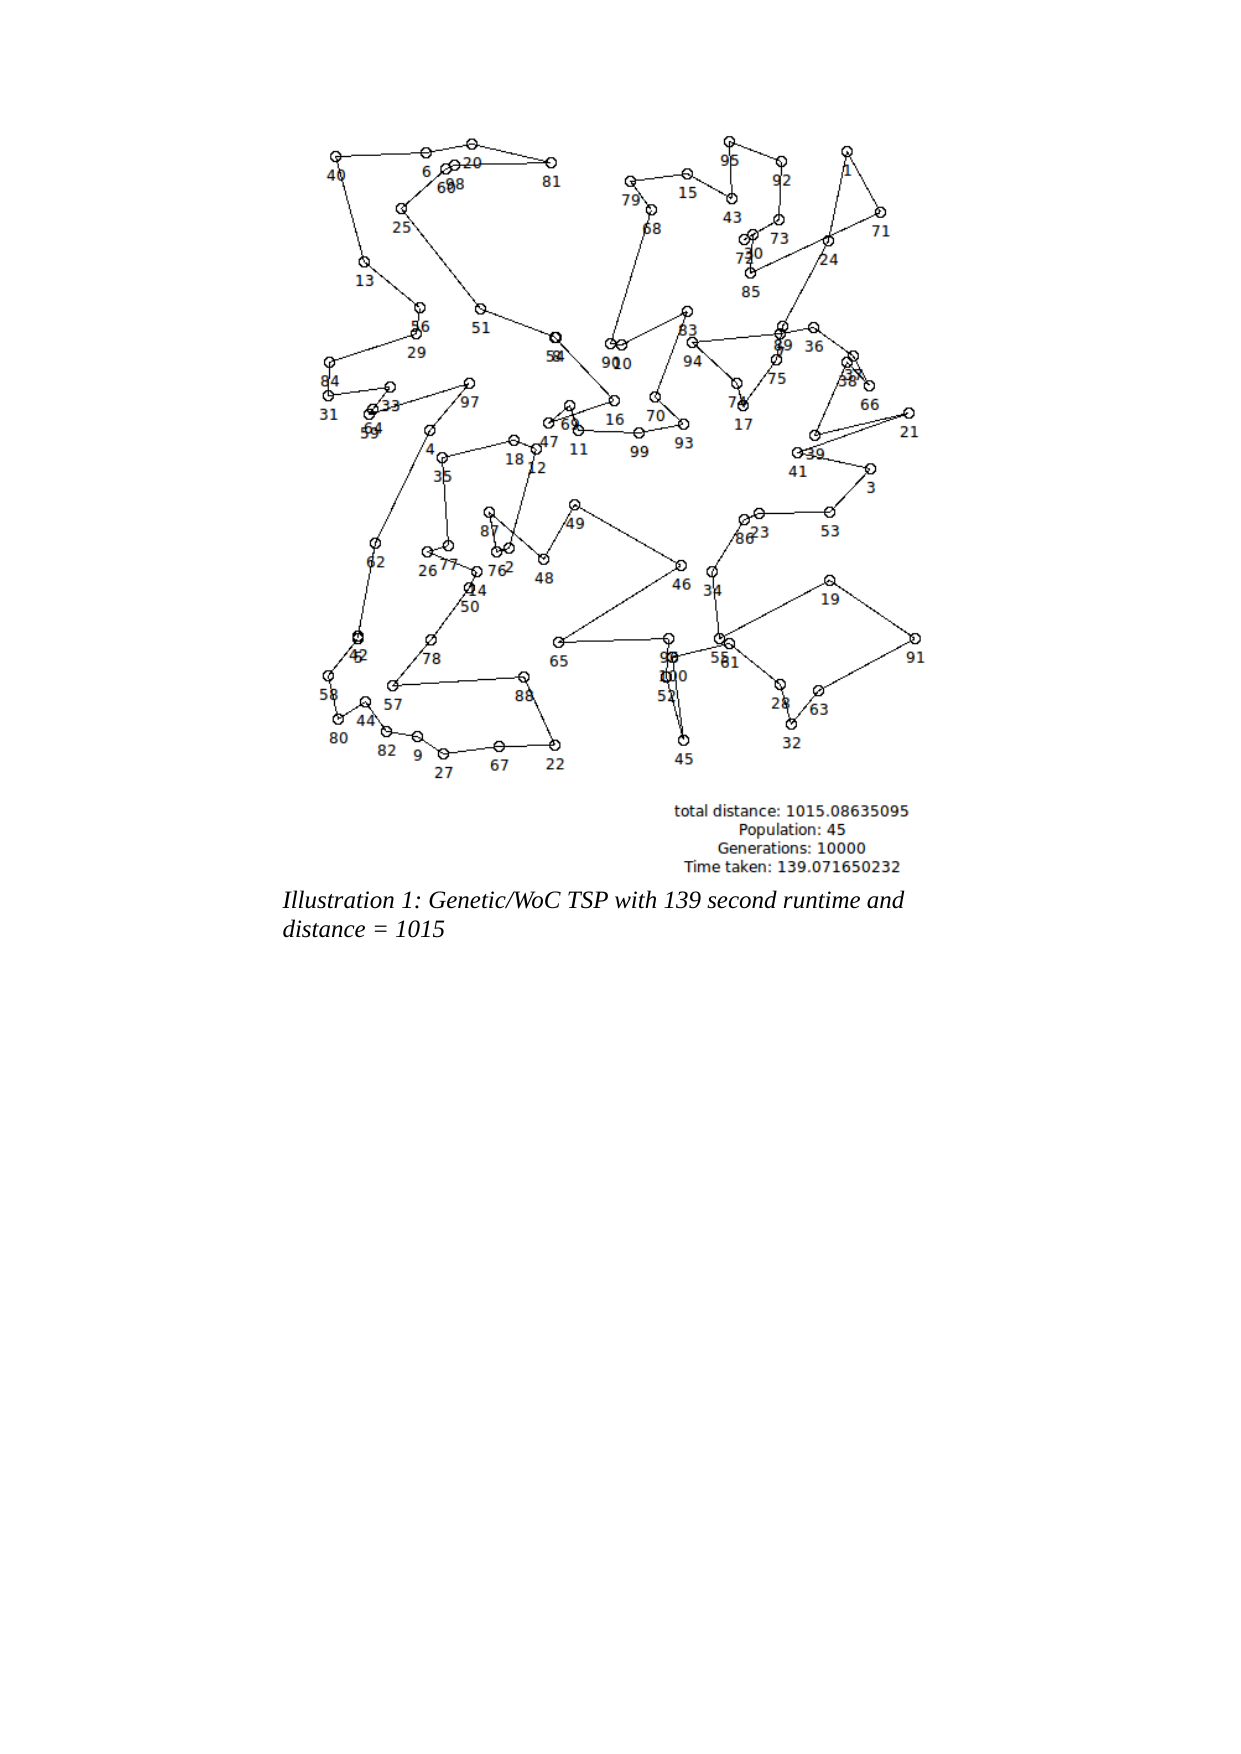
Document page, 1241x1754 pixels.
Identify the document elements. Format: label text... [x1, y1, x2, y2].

picture [282, 130, 958, 886]
text Illustration 1: Genetic/WoC TSP with 139 second runtime and distance = 1015 [282, 886, 958, 943]
